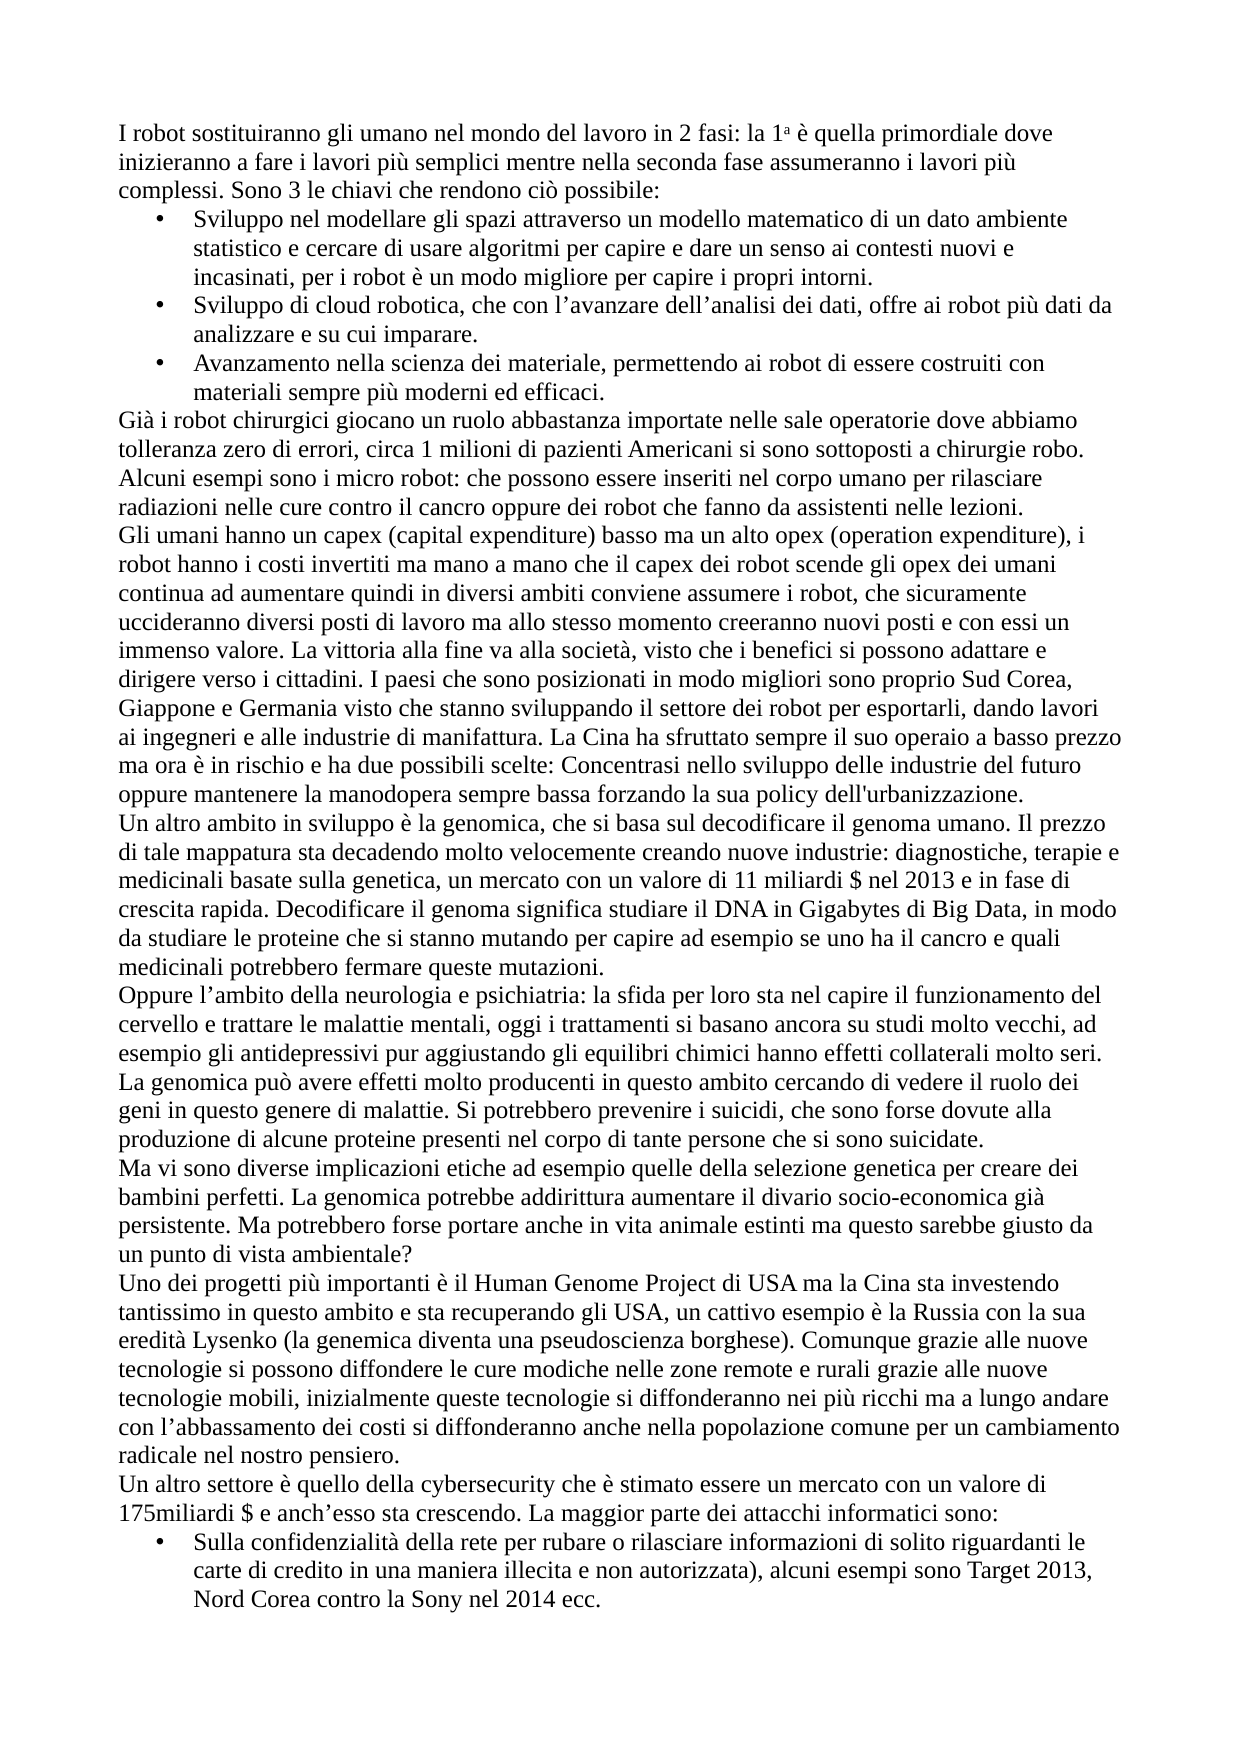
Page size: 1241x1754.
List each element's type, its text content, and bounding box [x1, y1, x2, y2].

text I robot sostituiranno gli umano nel mondo del lavoro in 2 fasi: la 1ᵃ è quella primordiale dove inizieranno a fare i lavori più semplici mentre nella seconda fase assumeranno i lavori più complessi. Sono 3 le chiavi che rendono ciò possibile: [118, 118, 1122, 204]
text Gli umani hanno un capex (capital expenditure) basso ma un alto opex (operation expenditure), i robot hanno i costi invertiti ma mano a mano che il capex dei robot scende gli opex dei umani continua ad aumentare quindi in diversi ambiti conviene assumere i robot, che sicuramente uccideranno diversi posti di lavoro ma allo stesso momento creeranno nuovi posti e con essi un immenso valore. La vittoria alla fine va alla società, visto che i benefici si possono adattare e dirigere verso i cittadini. I paesi che sono posizionati in modo migliori sono proprio Sud Corea, Giappone e Germania visto che stanno sviluppando il settore dei robot per esportarli, dando lavori ai ingegneri e alle industrie di manifattura. La Cina ha sfruttato sempre il suo operaio a basso prezzo ma ora è in rischio e ha due possibili scelte: Concentrasi nello sviluppo delle industrie del futuro oppure mantenere la manodopera sempre bassa forzando la sua policy dell'urbanizzazione. [118, 521, 1122, 808]
text Uno dei progetti più importanti è il Human Genome Project di USA ma la Cina sta investendo tantissimo in questo ambito e sta recuperando gli USA, un cattivo esempio è la Russia con la sua eredità Lysenko (la genemica diventa una pseudoscienza borghese). Comunque grazie alle nuove tecnologie si possono diffondere le cure modiche nelle zone remote e rurali grazie alle nuove tecnologie mobili, inizialmente queste tecnologie si diffonderanno nei più ricchi ma a lungo andare con l’abbassamento dei costi si diffonderanno anche nella popolazione comune per un cambiamento radicale nel nostro pensiero. [118, 1268, 1122, 1469]
text Ma vi sono diverse implicazioni etiche ad esempio quelle della selezione genetica per creare dei bambini perfetti. La genomica potrebbe addirittura aumentare il divario socio-economica già persistente. Ma potrebbero forse portare anche in vita animale estinti ma questo sarebbe giusto da un punto di vista ambientale? [118, 1153, 1122, 1268]
list Avanzamento nella scienza dei materiale, permettendo ai robot di essere costruiti con materiali sempre più moderni ed efficaci. [156, 348, 1122, 406]
text Oppure l’ambito della neurologia e psichiatria: la sfida per loro sta nel capire il funzionamento del cervello e trattare le malattie mentali, oggi i trattamenti si basano ancora su studi molto vecchi, ad esempio gli antidepressivi pur aggiustando gli equilibri chimici hanno effetti collaterali molto seri. La genomica può avere effetti molto producenti in questo ambito cercando di vedere il ruolo dei geni in questo genere di malattie. Si potrebbero prevenire i suicidi, che sono forse dovute alla produzione di alcune proteine presenti nel corpo di tante persone che si sono suicidate. [118, 981, 1122, 1153]
list Sulla confidenzialità della rete per rubare o rilasciare informazioni di solito riguardanti le carte di credito in una maniera illecita e non autorizzata), alcuni esempi sono Target 2013, Nord Corea contro la Sony nel 2014 ecc. [156, 1527, 1122, 1613]
text Già i robot chirurgici giocano un ruolo abbastanza importate nelle sale operatorie dove abbiamo tolleranza zero di errori, circa 1 milioni di pazienti Americani si sono sottoposti a chirurgie robo. Alcuni esempi sono i micro robot: che possono essere inseriti nel corpo umano per rilasciare radiazioni nelle cure contro il cancro oppure dei robot che fanno da assistenti nelle lezioni. [118, 406, 1122, 521]
list Sviluppo nel modellare gli spazi attraverso un modello matematico di un dato ambiente statistico e cercare di usare algoritmi per capire e dare un senso ai contesti nuovi e incasinati, per i robot è un modo migliore per capire i propri intorni. [156, 204, 1122, 291]
text Un altro settore è quello della cybersecurity che è stimato essere un mercato con un valore di 175miliardi $ e anch’esso sta crescendo. La maggior parte dei attacchi informatici sono: [118, 1469, 1122, 1527]
text Un altro ambito in sviluppo è la genomica, che si basa sul decodificare il genoma umano. Il prezzo di tale mappatura sta decadendo molto velocemente creando nuove industrie: diagnostiche, terapie e medicinali basate sulla genetica, un mercato con un valore di 11 miliardi $ nel 2013 e in fase di crescita rapida. Decodificare il genoma significa studiare il DNA in Gigabytes di Big Data, in modo da studiare le proteine che si stanno mutando per capire ad esempio se uno ha il cancro e quali medicinali potrebbero fermare queste mutazioni. [118, 808, 1122, 981]
list Sviluppo di cloud robotica, che con l’avanzare dell’analisi dei dati, offre ai robot più dati da analizzare e su cui imparare. [156, 291, 1122, 348]
